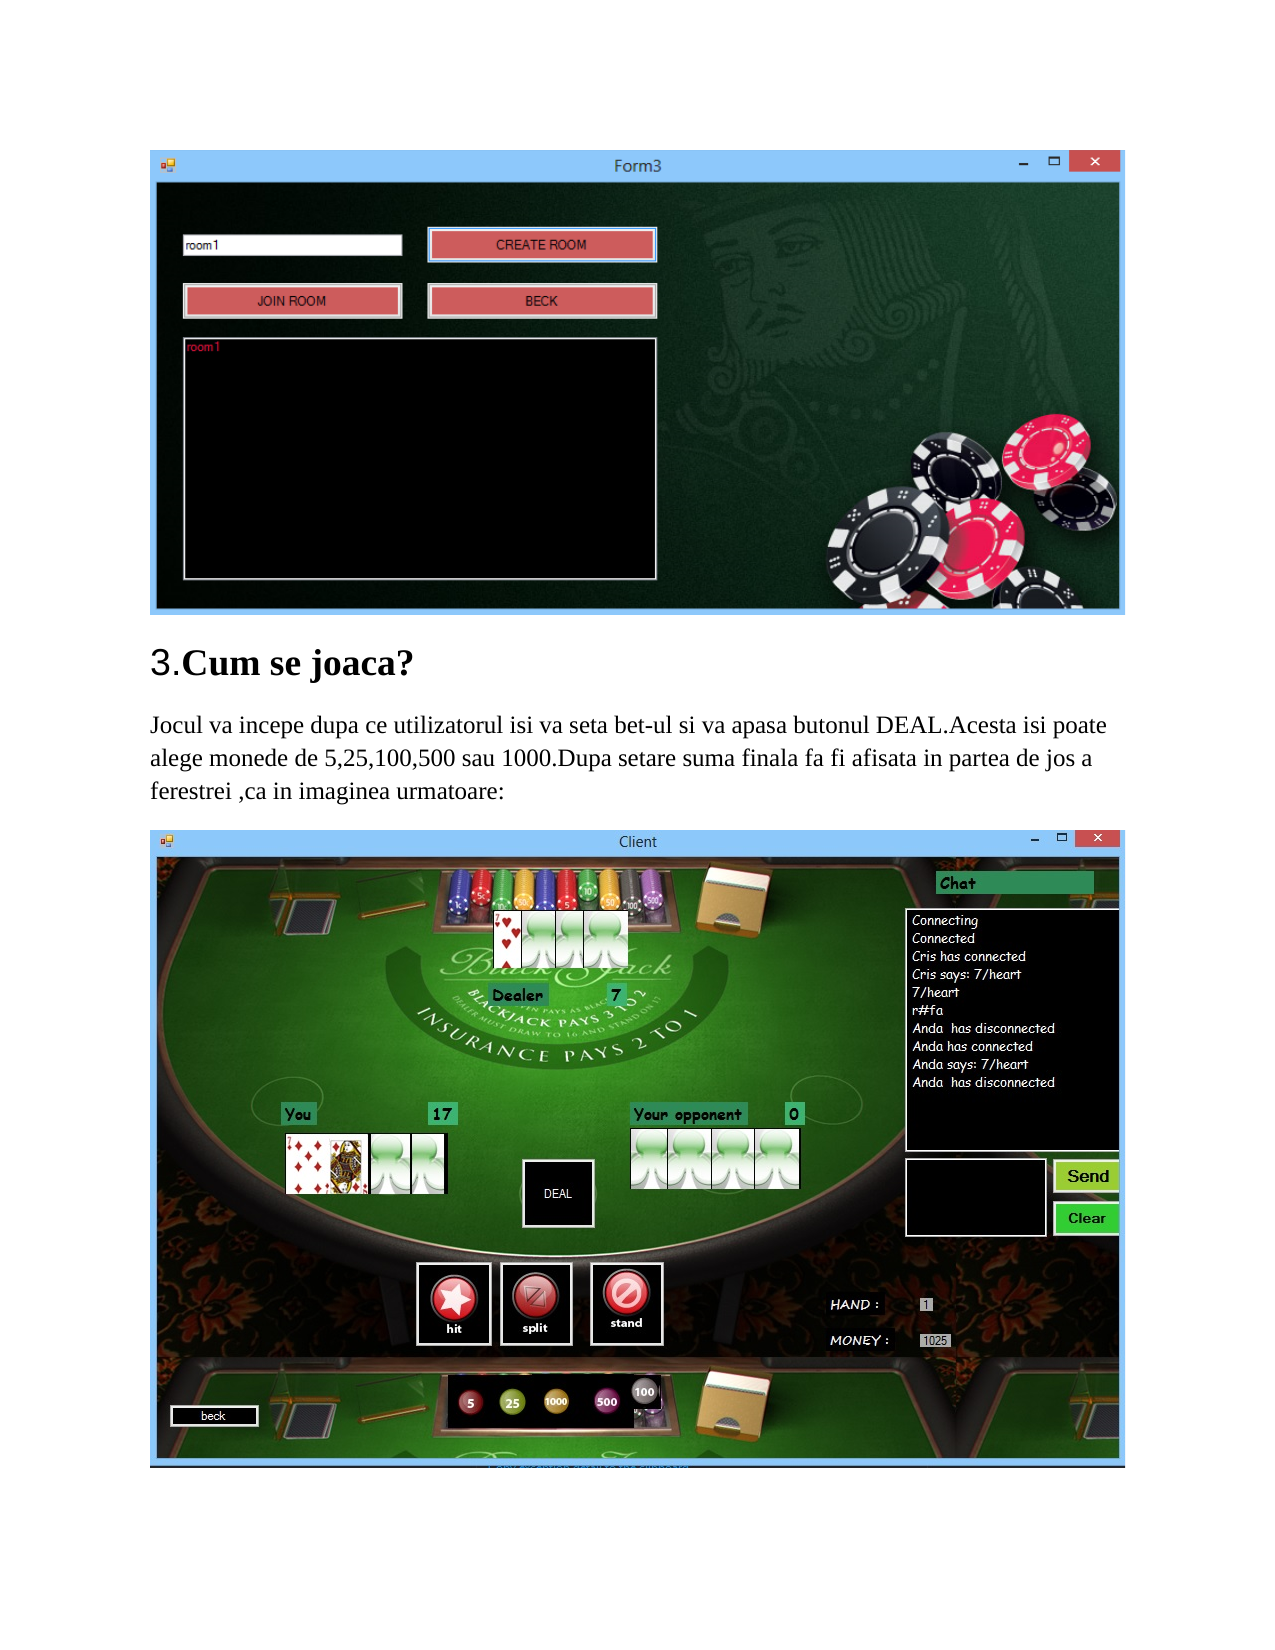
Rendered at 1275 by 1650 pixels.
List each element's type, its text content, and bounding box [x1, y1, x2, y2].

text Jocul va incepe dupa ce utilizatorul isi va seta bet-ul si va apasa butonul DEAL.Acesta isi poate alege monede de 5,25,100,500 sau 1000.Dupa setare suma finala fa fi afisata in partea de jos a ferestrei ,ca in imaginea urmatoare: [150, 710, 1125, 805]
text 3.Cum se joaca? [150, 640, 1125, 683]
